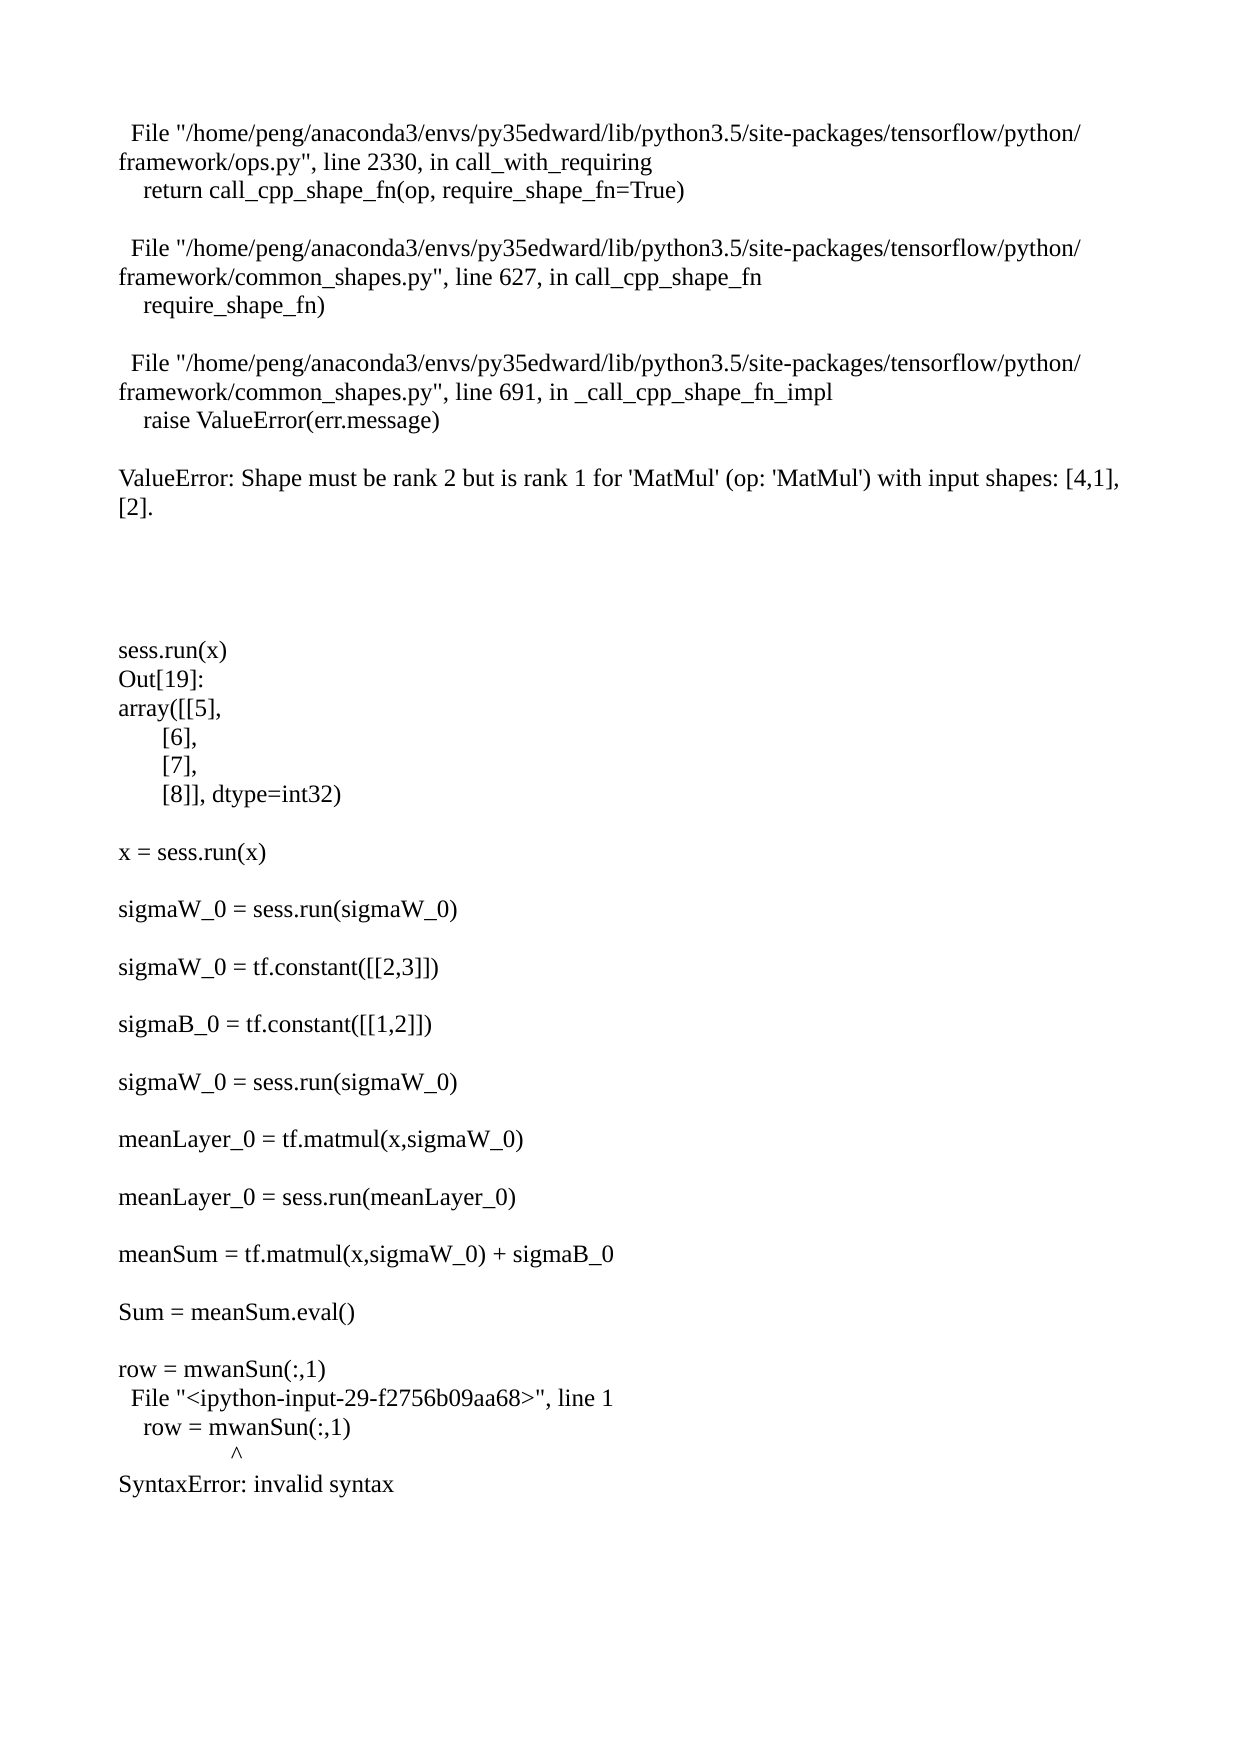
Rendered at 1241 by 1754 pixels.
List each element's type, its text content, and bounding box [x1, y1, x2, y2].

text row = mwanSun(:,1) [118, 1354, 1122, 1383]
text Out[19]: [118, 664, 1122, 693]
text meanSum = tf.matmul(x,sigmaW_0) + sigmaB_0 [118, 1239, 1122, 1268]
text sigmaB_0 = tf.constant([[1,2]]) [118, 1009, 1122, 1038]
text sigmaW_0 = sess.run(sigmaW_0) [118, 1067, 1122, 1096]
text File "/home/peng/anaconda3/envs/py35edward/lib/python3.5/site-packages/tensorflow/python/framework/ops.py", line 2330, in call_with_requiring [118, 118, 1122, 176]
text File "/home/peng/anaconda3/envs/py35edward/lib/python3.5/site-packages/tensorflow/python/framework/common_shapes.py", line 691, in _call_cpp_shape_fn_impl [118, 348, 1122, 406]
text meanLayer_0 = tf.matmul(x,sigmaW_0) [118, 1124, 1122, 1153]
text File "<ipython-input-29-f2756b09aa68>", line 1 [118, 1383, 1122, 1412]
text [7], [118, 751, 1122, 779]
text row = mwanSun(:,1) [118, 1412, 1122, 1441]
text ^ [118, 1441, 1122, 1469]
text return call_cpp_shape_fn(op, require_shape_fn=True) [118, 176, 1122, 204]
text ValueError: Shape must be rank 2 but is rank 1 for 'MatMul' (op: 'MatMul') with input shapes: [4,1], [2]. [118, 463, 1122, 521]
text [6], [118, 722, 1122, 751]
text require_shape_fn) [118, 291, 1122, 319]
text [8]], dtype=int32) [118, 779, 1122, 808]
text x = sess.run(x) [118, 837, 1122, 866]
text array([[5], [118, 693, 1122, 722]
text File "/home/peng/anaconda3/envs/py35edward/lib/python3.5/site-packages/tensorflow/python/framework/common_shapes.py", line 627, in call_cpp_shape_fn [118, 233, 1122, 291]
text meanLayer_0 = sess.run(meanLayer_0) [118, 1182, 1122, 1211]
text SyntaxError: invalid syntax [118, 1469, 1122, 1498]
text sess.run(x) [118, 636, 1122, 664]
text Sum = meanSum.eval() [118, 1297, 1122, 1326]
text sigmaW_0 = tf.constant([[2,3]]) [118, 952, 1122, 981]
text sigmaW_0 = sess.run(sigmaW_0) [118, 894, 1122, 923]
text raise ValueError(err.message) [118, 406, 1122, 434]
